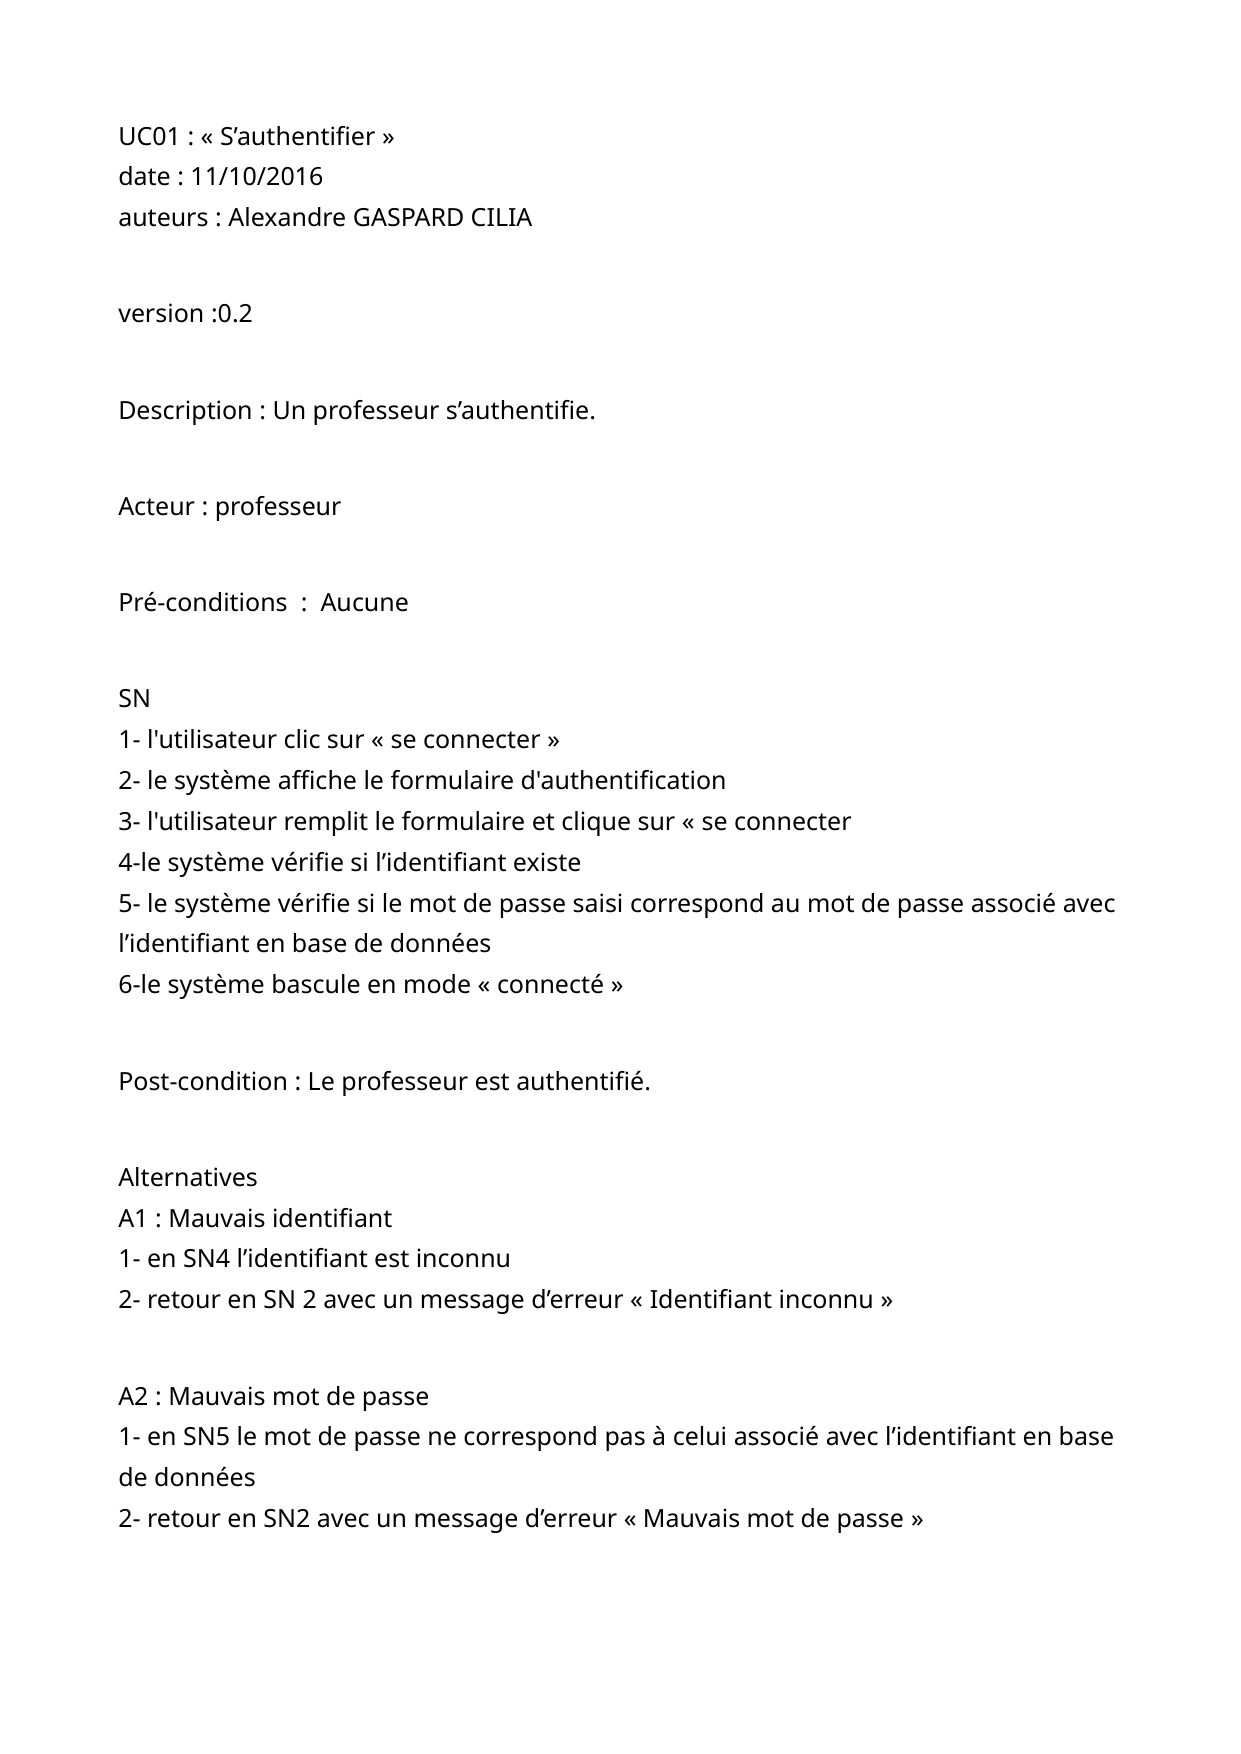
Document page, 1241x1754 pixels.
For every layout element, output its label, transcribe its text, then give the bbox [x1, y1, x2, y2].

text 1- en SN5 le mot de passe ne correspond pas à celui associé avec l’identifiant en base de données [118, 1419, 1122, 1494]
text Pré-conditions : Aucune [118, 585, 1122, 619]
text 4-le système vérifie si l’identifiant existe [118, 844, 1122, 878]
text SN [118, 681, 1122, 715]
text 2- retour en SN 2 avec un message d’erreur « Identifiant inconnu » [118, 1282, 1122, 1316]
text auteurs : Alexandre GASPARD CILIA [118, 200, 1122, 234]
text version :0.2 [118, 296, 1122, 330]
text UC01 : « S’authentifier » [118, 118, 1122, 152]
text 1- l'utilisateur clic sur « se connecter » [118, 722, 1122, 756]
text 1- en SN4 l’identifiant est inconnu [118, 1241, 1122, 1275]
text Acteur : professeur [118, 488, 1122, 523]
text 3- l'utilisateur remplit le formulaire et clique sur « se connecter [118, 803, 1122, 838]
text 6-le système bascule en mode « connecté » [118, 967, 1122, 1001]
text date : 11/10/2016 [118, 159, 1122, 193]
text A2 : Mauvais mot de passe [118, 1378, 1122, 1412]
text A1 : Mauvais identifiant [118, 1200, 1122, 1234]
text Post-condition : Le professeur est authentifié. [118, 1063, 1122, 1097]
text 2- retour en SN2 avec un message d’erreur « Mauvais mot de passe » [118, 1501, 1122, 1535]
text 5- le système vérifie si le mot de passe saisi correspond au mot de passe associé avec l’identifiant en base de données [118, 885, 1122, 960]
text Description : Un professeur s’authentifie. [118, 392, 1122, 426]
text Alternatives [118, 1159, 1122, 1193]
text 2- le système affiche le formulaire d'authentification [118, 763, 1122, 797]
